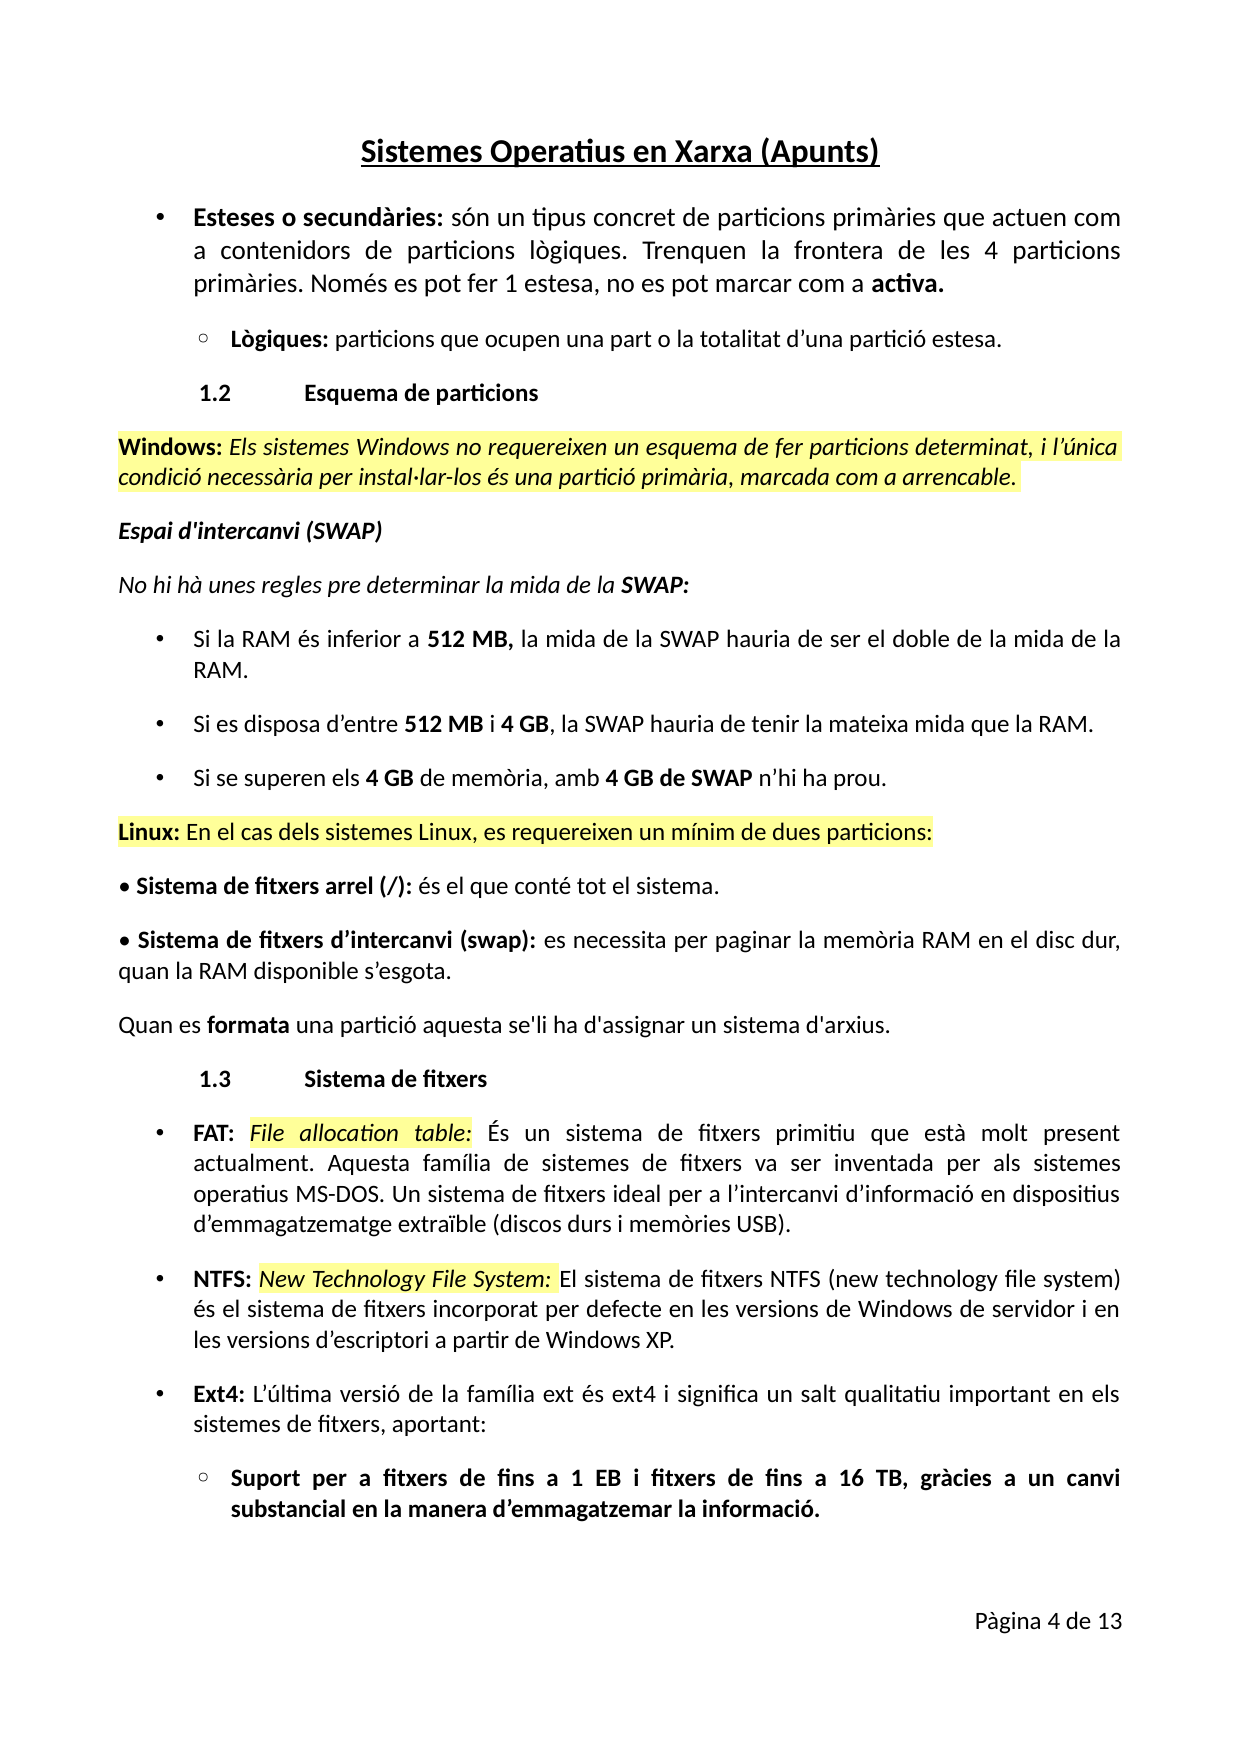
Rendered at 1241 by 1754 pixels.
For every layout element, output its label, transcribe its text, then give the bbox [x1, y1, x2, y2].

text Quan es formata una partició aquesta se'li ha d'assignar un sistema d'arxius. [118, 1009, 1122, 1039]
list Ext4: L’última versió de la família ext és ext4 i significa un salt qualitatiu important en els sistemes de fitxers, aportant: [156, 1378, 1122, 1439]
list Sistema de fitxers [193, 1063, 1122, 1093]
text Espai d'intercanvi (SWAP) [118, 515, 1122, 546]
list Esteses o secundàries: són un tipus concret de particions primàries que actuen com a contenidors de particions lògiques. Trenquen la frontera de les 4 particions primàries. Només es pot fer 1 estesa, no es pot marcar com a activa. [156, 200, 1122, 299]
list NTFS: New Technology File System: El sistema de fitxers NTFS (new technology file system) és el sistema de fitxers incorporat per defecte en les versions de Windows de servidor i en les versions d’escriptori a partir de Windows XP. [156, 1263, 1122, 1354]
text Windows: Els sistemes Windows no requereixen un esquema de fer particions determinat, i l’única condició necessària per instal·lar-los és una partició primària, marcada com a arrencable. [118, 431, 1122, 492]
text • Sistema de fitxers d’intercanvi (swap): es necessita per paginar la memòria RAM en el disc dur, quan la RAM disponible s’esgota. [118, 924, 1122, 985]
list Si la RAM és inferior a 512 MB, la mida de la SWAP hauria de ser el doble de la mida de la RAM. [156, 623, 1122, 684]
text Linux: En el cas dels sistemes Linux, es requereixen un mínim de dues particions: [118, 816, 1122, 847]
text • Sistema de fitxers arrel (/): és el que conté tot el sistema. [118, 870, 1122, 901]
list Si se superen els 4 GB de memòria, amb 4 GB de SWAP n’hi ha prou. [156, 762, 1122, 793]
list Si es disposa d’entre 512 MB i 4 GB, la SWAP hauria de tenir la mateixa mida que la RAM. [156, 708, 1122, 739]
list FAT: File allocation table: És un sistema de fitxers primitiu que està molt present actualment. Aquesta família de sistemes de fitxers va ser inventada per als sistemes operatius MS-DOS. Un sistema de fitxers ideal per a l’intercanvi d’informació en dispositius d’emmagatzematge extraïble (discos durs i memòries USB). [156, 1117, 1122, 1239]
text No hi hà unes regles pre determinar la mida de la SWAP: [118, 569, 1122, 600]
list Esquema de particions [193, 377, 1122, 407]
list Lògiques: particions que ocupen una part o la totalitat d’una partició estesa. [193, 323, 1122, 353]
list Suport per a fitxers de fins a 1 EB i fitxers de fins a 16 TB, gràcies a un canvi substancial en la manera d’emmagatzemar la informació. [193, 1462, 1122, 1523]
